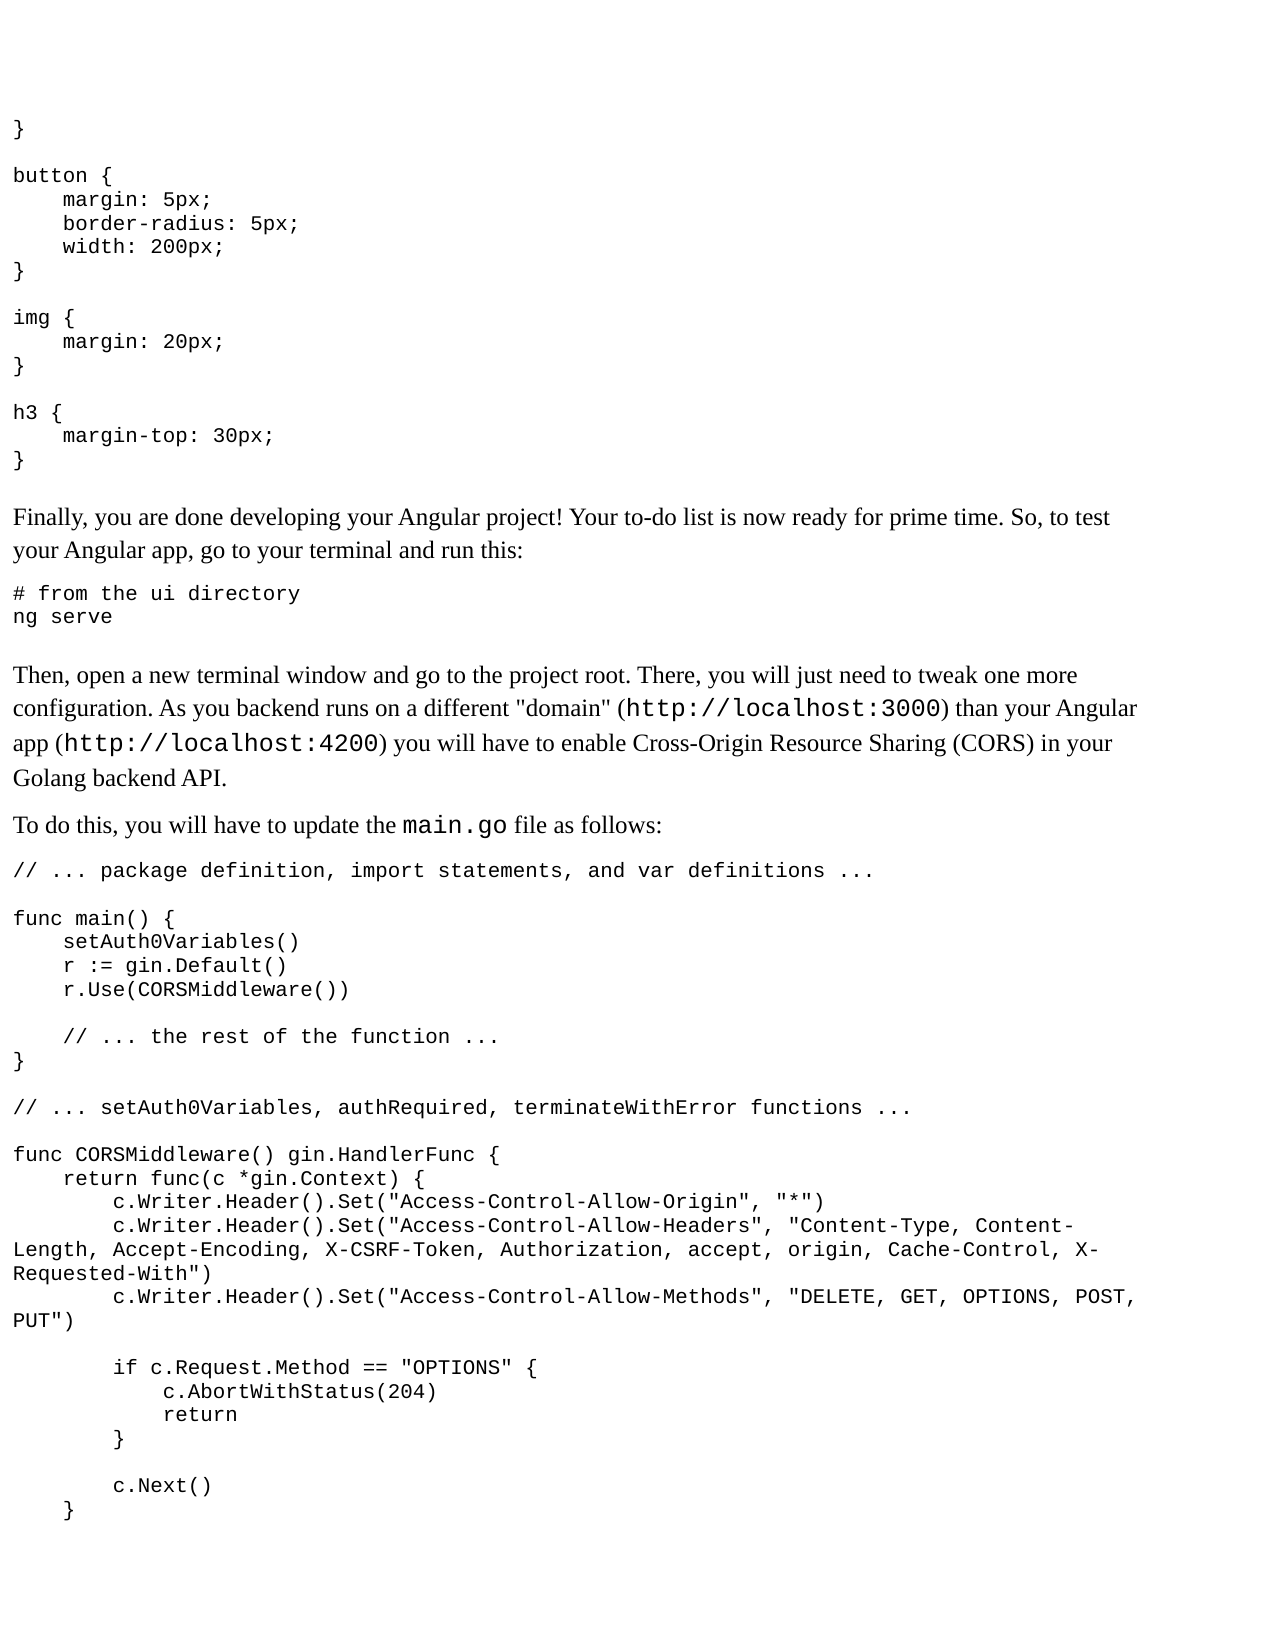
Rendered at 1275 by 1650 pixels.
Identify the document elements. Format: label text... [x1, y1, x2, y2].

text c.AbortWithStatus(204) [13, 1381, 1157, 1404]
text } [13, 118, 1157, 142]
text // ... package definition, import statements, and var definitions ... [13, 861, 1157, 884]
text h3 { [13, 402, 1157, 426]
text margin: 5px; [13, 189, 1157, 213]
text c.Next() [13, 1475, 1157, 1499]
text setAuth0Variables() [13, 931, 1157, 955]
text // ... setAuth0Variables, authRequired, terminateWithError functions ... [13, 1097, 1157, 1121]
text To do this, you will have to update the main.go file as follows: [13, 811, 1157, 841]
text c.Writer.Header().Set("Access-Control-Allow-Methods", "DELETE, GET, OPTIONS, POST, PUT") [13, 1286, 1157, 1333]
text border-radius: 5px; [13, 213, 1157, 236]
text img { [13, 307, 1157, 331]
text Then, open a new terminal window and go to the project root. There, you will just need to tweak one more configuration. As you backend runs on a different "domain" (http://localhost:3000) than your Angular app (http://localhost:4200) you will have to enable Cross-Origin Resource Sharing (CORS) in your Golang backend API. [13, 660, 1157, 792]
text r.Use(CORSMiddleware()) [13, 979, 1157, 1002]
text ng serve [13, 607, 1157, 630]
text // ... the rest of the function ... [13, 1026, 1157, 1050]
text c.Writer.Header().Set("Access-Control-Allow-Origin", "*") [13, 1192, 1157, 1215]
text Finally, you are done developing your Angular project! Your to-do list is now ready for prime time. So, to test your Angular app, go to your terminal and run this: [13, 502, 1157, 564]
text func main() { [13, 908, 1157, 931]
text return [13, 1404, 1157, 1428]
text if c.Request.Method == "OPTIONS" { [13, 1357, 1157, 1381]
text func CORSMiddleware() gin.HandlerFunc { [13, 1144, 1157, 1168]
text c.Writer.Header().Set("Access-Control-Allow-Headers", "Content-Type, Content-Length, Accept-Encoding, X-CSRF-Token, Authorization, accept, origin, Cache-Control, X-Requested-With") [13, 1215, 1157, 1286]
text } [13, 1428, 1157, 1452]
text # from the ui directory [13, 583, 1157, 607]
text } [13, 1499, 1157, 1523]
text } [13, 354, 1157, 378]
text margin-top: 30px; [13, 426, 1157, 449]
text } [13, 1050, 1157, 1073]
text } [13, 260, 1157, 284]
text margin: 20px; [13, 331, 1157, 354]
text } [13, 449, 1157, 473]
text r := gin.Default() [13, 955, 1157, 979]
text return func(c *gin.Context) { [13, 1168, 1157, 1192]
text width: 200px; [13, 236, 1157, 260]
text button { [13, 165, 1157, 189]
